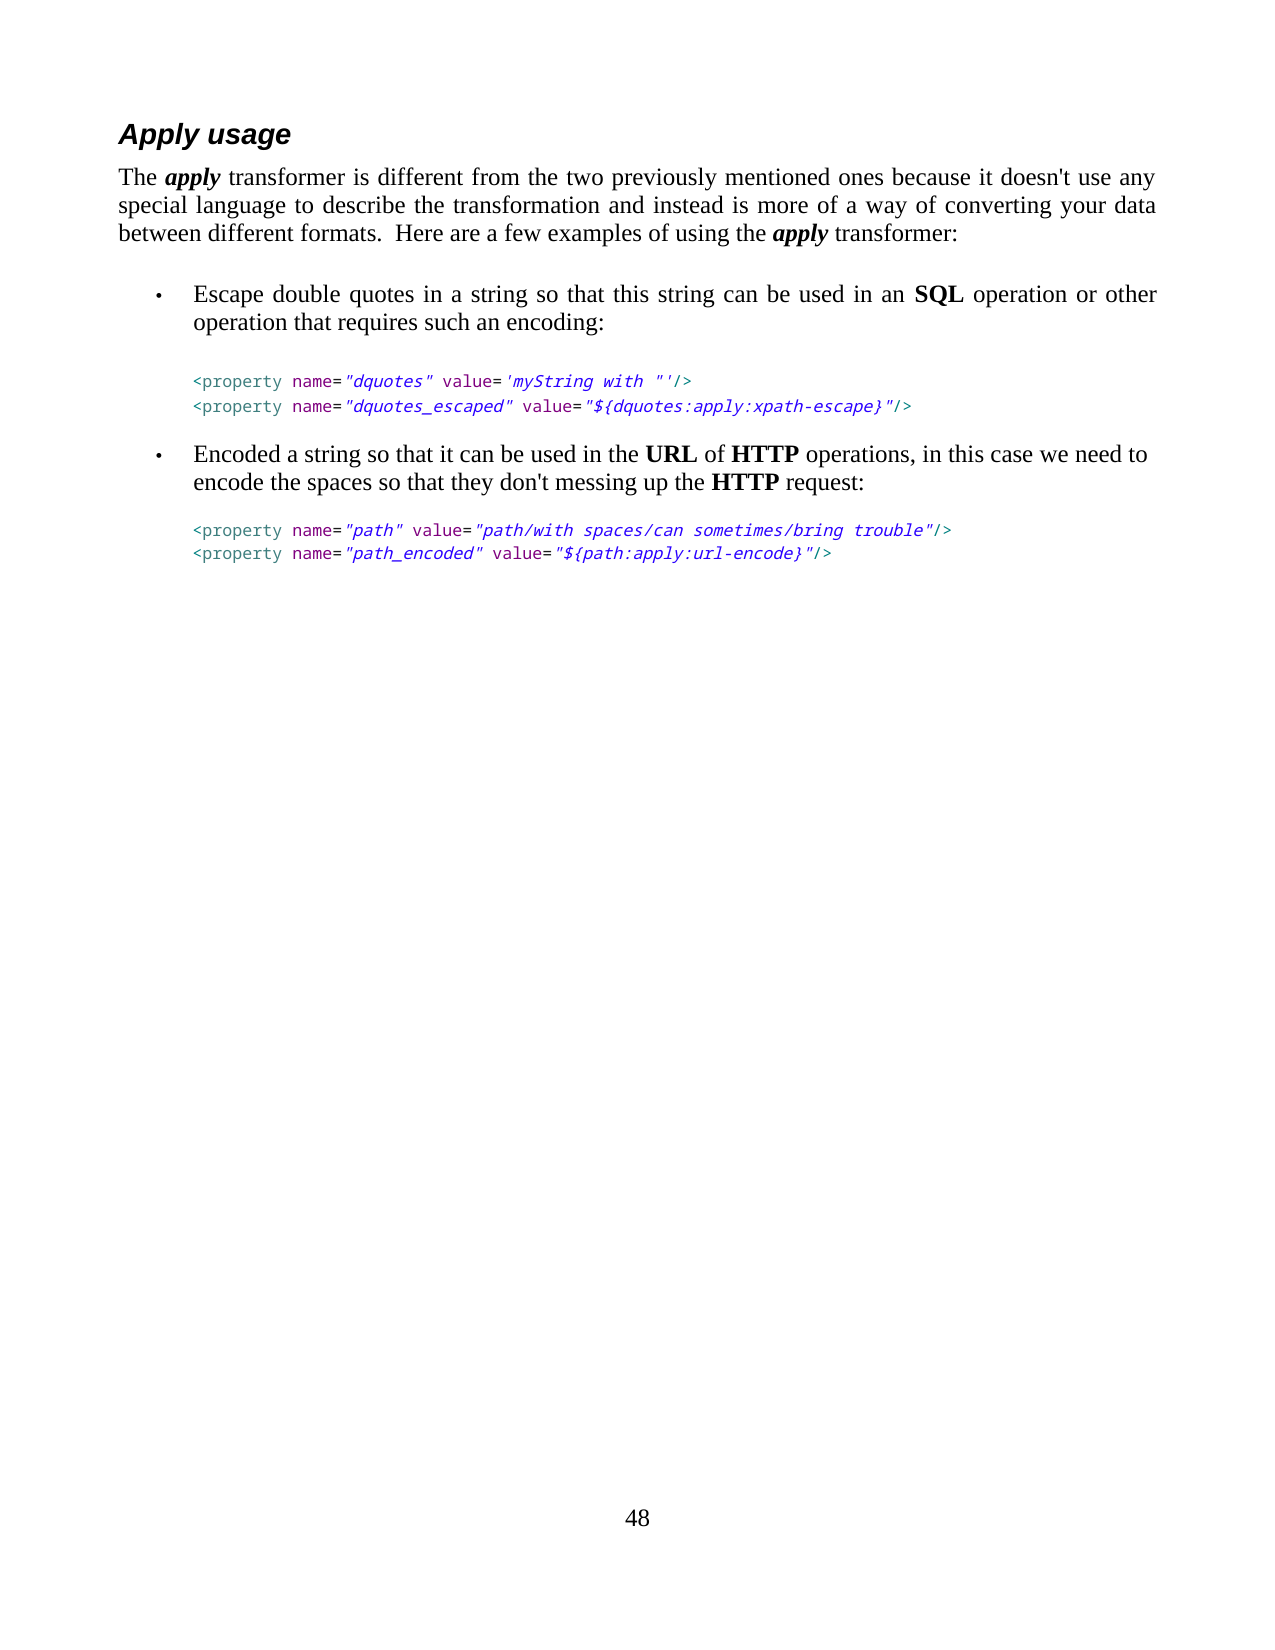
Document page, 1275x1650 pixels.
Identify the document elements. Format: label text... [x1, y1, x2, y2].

text <property name="path_encoded" value="${path:apply:url-encode}"/> [192, 541, 1157, 564]
list Escape double quotes in a string so that this string can be used in an SQL operation or other operation that requires such an encoding: [156, 280, 1157, 336]
text <property name="dquotes_escaped" value="${dquotes:apply:xpath-escape}"/> [192, 395, 1157, 418]
text The apply transformer is different from the two previously mentioned ones because it doesn't use any special language to describe the transformation and instead is more of a way of converting your data between different formats. Here are a few examples of using the apply transformer: [118, 163, 1157, 246]
subtitle Apply usage [118, 118, 1157, 151]
text <property name="path" value="path/with spaces/can sometimes/bring trouble"/> [192, 518, 1157, 541]
text <property name="dquotes" value='myString with "'/> [192, 369, 1157, 392]
list Encoded a string so that it can be used in the URL of HTTP operations, in this case we need to encode the spaces so that they don't messing up the HTTP request: [156, 440, 1157, 496]
